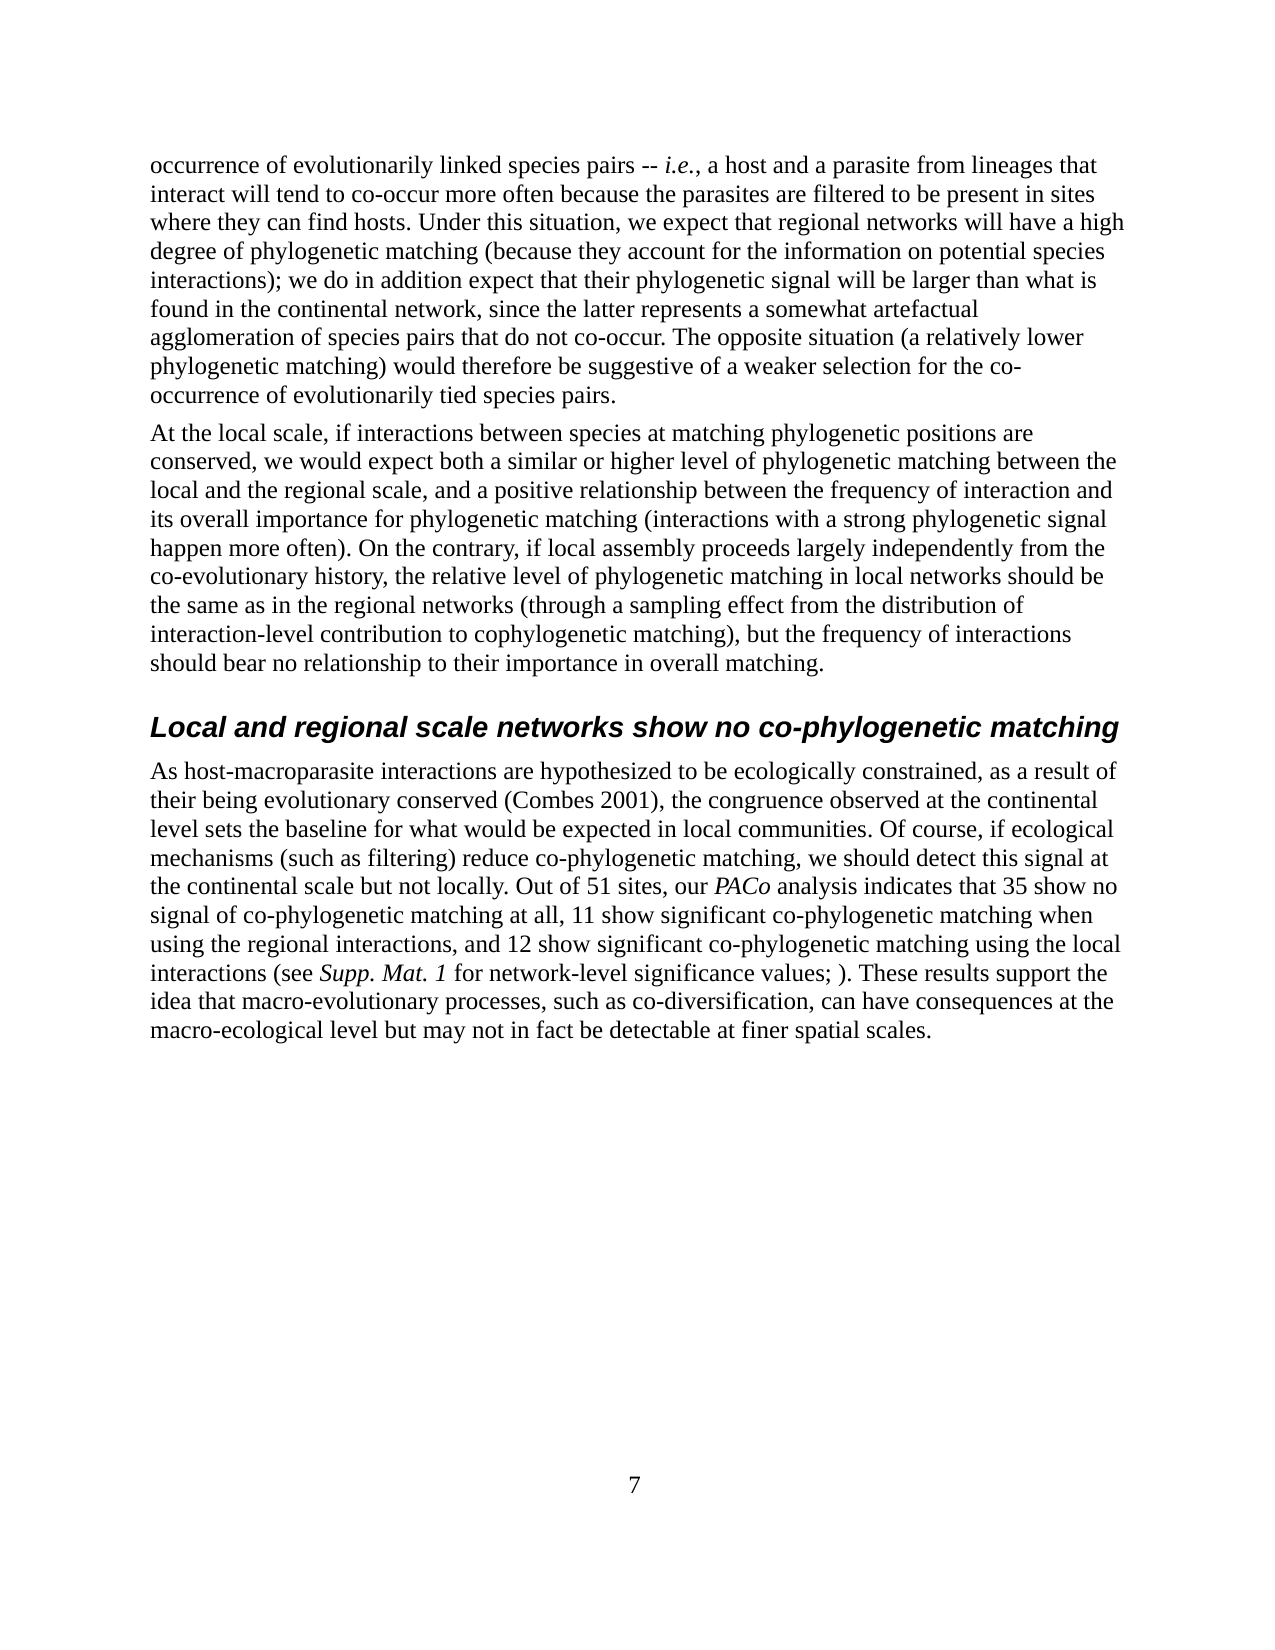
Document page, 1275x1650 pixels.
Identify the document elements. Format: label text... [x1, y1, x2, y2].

text At the local scale, if interactions between species at matching phylogenetic positions are conserved, we would expect both a similar or higher level of phylogenetic matching between the local and the regional scale, and a positive relationship between the frequency of interaction and its overall importance for phylogenetic matching (interactions with a strong phylogenetic signal happen more often). On the contrary, if local assembly proceeds largely independently from the co-evolutionary history, the relative level of phylogenetic matching in local networks should be the same as in the regional networks (through a sampling effect from the distribution of interaction-level contribution to cophylogenetic matching), but the frequency of interactions should bear no relationship to their importance in overall matching. [150, 418, 1125, 676]
text occurrence of evolutionarily linked species pairs -- i.e., a host and a parasite from lineages that interact will tend to co-occur more often because the parasites are filtered to be present in sites where they can find hosts. Under this situation, we expect that regional networks will have a high degree of phylogenetic matching (because they account for the information on potential species interactions); we do in addition expect that their phylogenetic signal will be larger than what is found in the continental network, since the latter represents a somewhat artefactual agglomeration of species pairs that do not co-occur. The opposite situation (a relatively lower phylogenetic matching) would therefore be suggestive of a weaker selection for the co-occurrence of evolutionarily tied species pairs. [150, 150, 1125, 409]
text As host-macroparasite interactions are hypothesized to be ecologically constrained, as a result of their being evolutionary conserved (Combes 2001), the congruence observed at the continental level sets the baseline for what would be expected in local communities. Of course, if ecological mechanisms (such as filtering) reduce co-phylogenetic matching, we should detect this signal at the continental scale but not locally. Out of 51 sites, our PACo analysis indicates that 35 show no signal of co-phylogenetic matching at all, 11 show significant co-phylogenetic matching when using the regional interactions, and 12 show significant co-phylogenetic matching using the local interactions (see Supp. Mat. 1 for network-level significance values; ). These results support the idea that macro-evolutionary processes, such as co-diversification, can have consequences at the macro-ecological level but may not in fact be detectable at finer spatial scales. [150, 756, 1125, 1044]
subtitle Local and regional scale networks show no co-phylogenetic matching [150, 710, 1125, 744]
